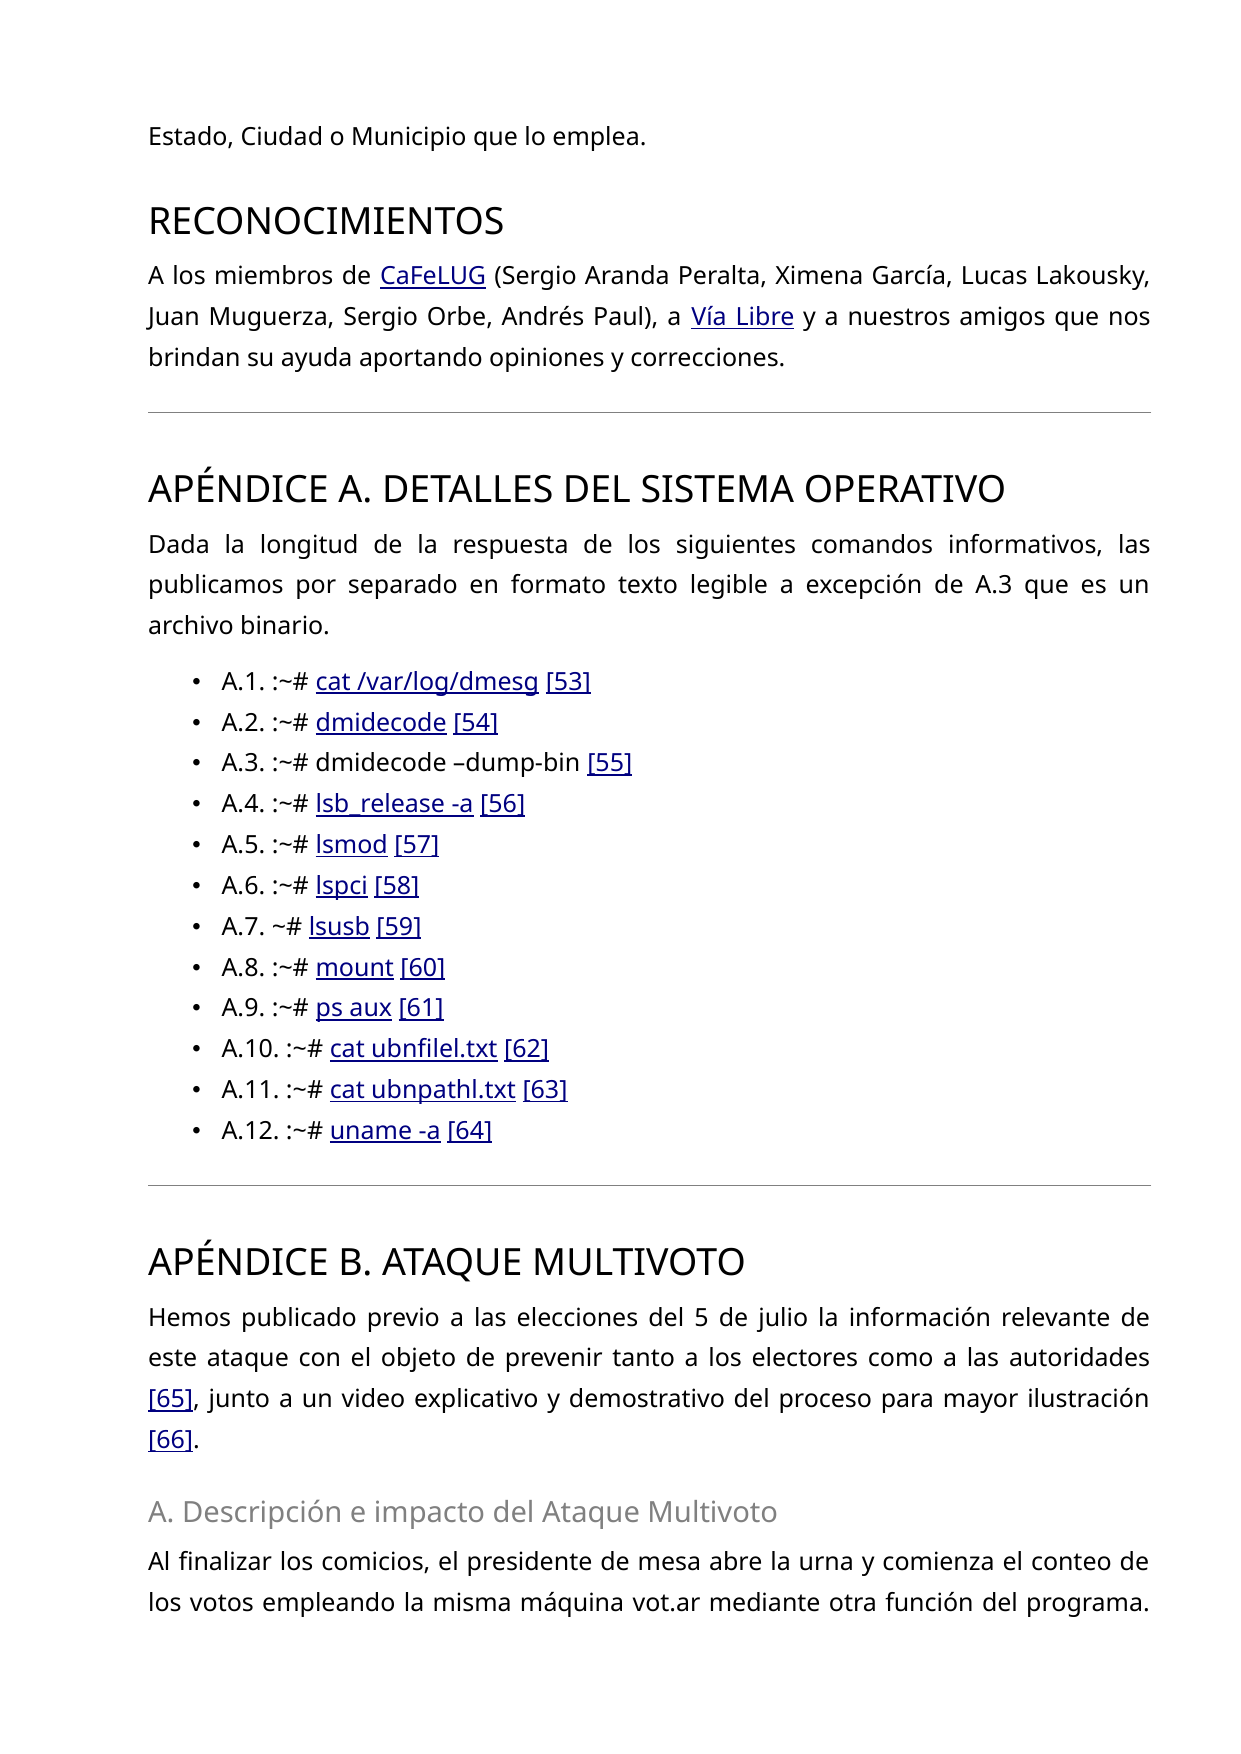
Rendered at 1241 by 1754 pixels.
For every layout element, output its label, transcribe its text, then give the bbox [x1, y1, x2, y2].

list A.1. :~# cat /var/log/dmesg [53] [192, 663, 1151, 697]
list A.6. :~# lspci [58] [192, 867, 1151, 902]
subtitle APÉNDICE A. DETALLES DEL SISTEMA OPERATIVO [148, 463, 1151, 514]
text Dada la longitud de la respuesta de los siguientes comandos informativos, las publicamos por separado en formato texto legible a excepción de A.3 que es un archivo binario. [148, 526, 1151, 642]
list A.9. :~# ps aux [61] [192, 990, 1151, 1024]
text Estado, Ciudad o Municipio que lo emplea. [148, 118, 1151, 152]
list A.3. :~# dmidecode –dump-bin [55] [192, 745, 1151, 779]
list A.11. :~# cat ubnpathl.txt [63] [192, 1072, 1151, 1106]
list A.7. ~# lsusb [59] [192, 908, 1151, 942]
list A.12. :~# uname -a [64] [192, 1112, 1151, 1147]
subtitle A. Descripción e impacto del Ataque Multivoto [148, 1492, 1151, 1531]
list A.2. :~# dmidecode [54] [192, 704, 1151, 738]
list A.5. :~# lsmod [57] [192, 827, 1151, 861]
list A.10. :~# cat ubnfilel.txt [62] [192, 1031, 1151, 1065]
subtitle APÉNDICE B. ATAQUE MULTIVOTO [148, 1236, 1151, 1287]
list A.4. :~# lsb_release -a [56] [192, 786, 1151, 820]
list A.8. :~# mount [60] [192, 949, 1151, 983]
text Al finalizar los comicios, el presidente de mesa abre la urna y comienza el conteo de los votos empleando la misma máquina vot.ar mediante otra función del programa. [148, 1544, 1151, 1619]
text A los miembros de CaFeLUG (Sergio Aranda Peralta, Ximena García, Lucas Lakousky, Juan Muguerza, Sergio Orbe, Andrés Paul), a Vía Libre y a nuestros amigos que nos brindan su ayuda aportando opiniones y correcciones. [148, 258, 1151, 374]
subtitle RECONOCIMIENTOS [148, 194, 1151, 245]
text Hemos publicado previo a las elecciones del 5 de julio la información relevante de este ataque con el objeto de prevenir tanto a los electores como a las autoridades [65], junto a un video explicativo y demostrativo del proceso para mayor ilustración [66]. [148, 1299, 1151, 1456]
